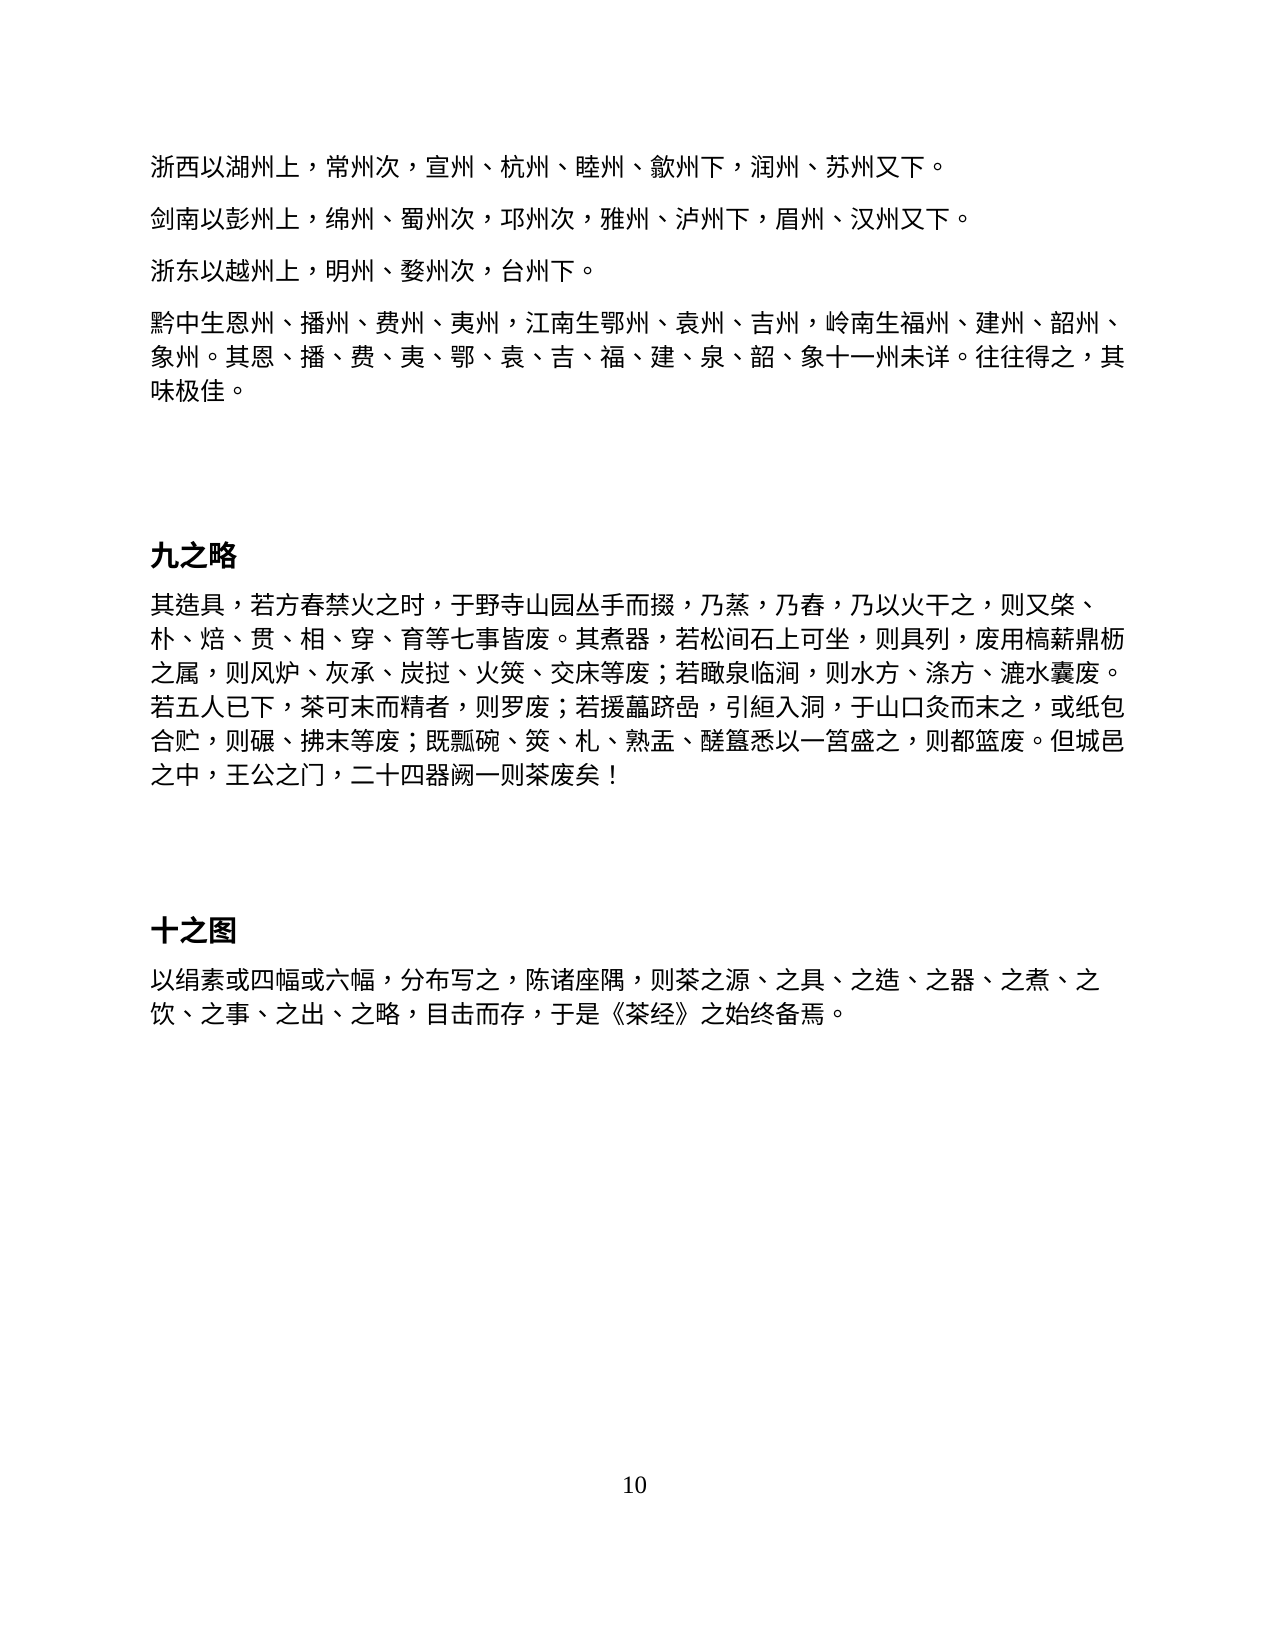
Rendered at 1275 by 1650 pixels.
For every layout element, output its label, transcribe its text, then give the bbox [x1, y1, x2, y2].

text 浙东以越州上，明州、婺州次，台州下。 [150, 254, 1125, 288]
text 其造具，若方春禁火之时，于野寺山园丛手而掇，乃蒸，乃舂，乃以火干之，则又棨、朴、焙、贯、相、穿、育等七事皆废。其煮器，若松间石上可坐，则具列，废用槁薪鼎枥之属，则风炉、灰承、炭挝、火筴、交床等废；若瞰泉临涧，则水方、涤方、漉水囊废。若五人已下，茶可末而精者，则罗废；若援藟跻嵒，引絙入洞，于山口灸而末之，或纸包合贮，则碾、拂末等废；既瓢碗、筴、札、熟盂、醝簋悉以一筥盛之，则都篮废。但城邑之中，王公之门，二十四器阙一则茶废矣！ [150, 588, 1125, 792]
text 剑南以彭州上，绵州、蜀州次，邛州次，雅州、泸州下，眉州、汉州又下。 [150, 202, 1125, 236]
text 黔中生恩州、播州、费州、夷州，江南生鄂州、袁州、吉州，岭南生福州、建州、韶州、象州。其恩、播、费、夷、鄂、袁、吉、福、建、泉、韶、象十一州未详。往往得之，其味极佳。 [150, 306, 1125, 408]
text 浙西以湖州上，常州次，宣州、杭州、睦州、歙州下，润州、苏州又下。 [150, 150, 1125, 184]
subtitle 九之略 [150, 535, 1125, 575]
text 以绢素或四幅或六幅，分布写之，陈诸座隅，则茶之源、之具、之造、之器、之煮、之饮、之事、之出、之略，目击而存，于是《茶经》之始终备焉。 [150, 962, 1125, 1031]
subtitle 十之图 [150, 910, 1125, 950]
